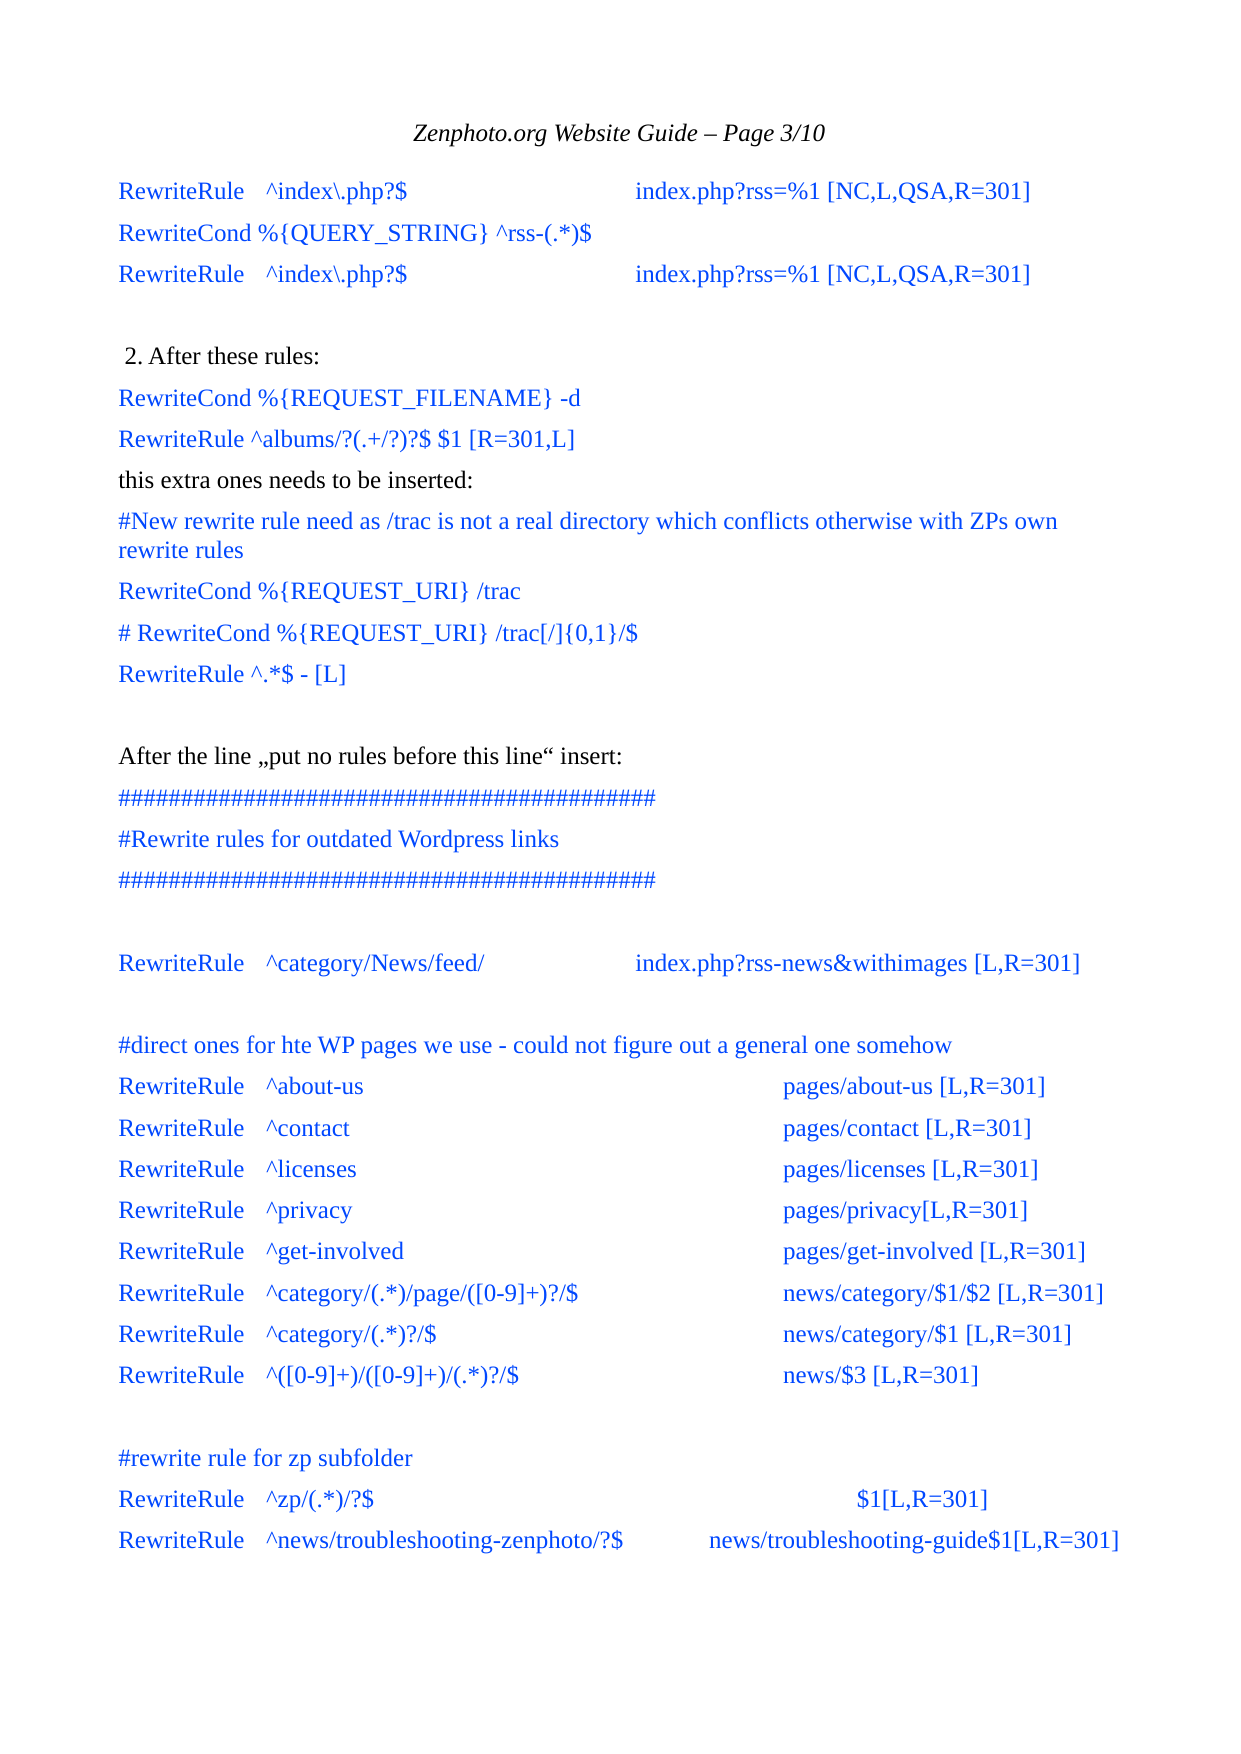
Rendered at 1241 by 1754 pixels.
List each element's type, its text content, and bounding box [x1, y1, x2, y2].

text #direct ones for hte WP pages we use - could not figure out a general one somehow [118, 1030, 1122, 1059]
text RewriteRule ^([0-9]+)/([0-9]+)/(.*)?/$ news/$3 [L,R=301] [118, 1360, 1122, 1389]
text RewriteRule ^get-involved pages/get-involved [L,R=301] [118, 1236, 1122, 1265]
text RewriteRule ^privacy pages/privacy[L,R=301] [118, 1195, 1122, 1224]
text RewriteRule ^licenses pages/licenses [L,R=301] [118, 1154, 1122, 1183]
text ########################################### [118, 783, 1122, 811]
text #rewrite rule for zp subfolder [118, 1443, 1122, 1471]
text 2. After these rules: [118, 341, 1122, 370]
text #New rewrite rule need as /trac is not a real directory which conflicts otherwise with ZPs own rewrite rules [118, 506, 1122, 564]
text #Rewrite rules for outdated Wordpress links [118, 824, 1122, 853]
text RewriteRule ^zp/(.*)/?$ $1[L,R=301] [118, 1484, 1122, 1513]
text RewriteCond %{REQUEST_URI} /trac [118, 576, 1122, 605]
text RewriteRule ^category/(.*)/page/([0-9]+)?/$ news/category/$1/$2 [L,R=301] [118, 1278, 1122, 1306]
text RewriteCond %{QUERY_STRING} ^rss-(.*)$ [118, 218, 1122, 246]
text # RewriteCond %{REQUEST_URI} /trac[/]{0,1}/$ [118, 618, 1122, 646]
text RewriteRule ^.*$ - [L] [118, 659, 1122, 688]
text After the line „put no rules before this line“ insert: [118, 741, 1122, 770]
text ########################################### [118, 865, 1122, 894]
text RewriteRule ^about-us pages/about-us [L,R=301] [118, 1071, 1122, 1100]
text RewriteRule ^index\.php?$ index.php?rss=%1 [NC,L,QSA,R=301] [118, 259, 1122, 288]
text RewriteCond %{REQUEST_FILENAME} -d [118, 383, 1122, 411]
text this extra ones needs to be inserted: [118, 465, 1122, 494]
text RewriteRule ^category/(.*)?/$ news/category/$1 [L,R=301] [118, 1319, 1122, 1348]
text RewriteRule ^contact pages/contact [L,R=301] [118, 1113, 1122, 1141]
text RewriteRule ^category/News/feed/ index.php?rss-news&withimages [L,R=301] [118, 948, 1122, 976]
text RewriteRule ^index\.php?$ index.php?rss=%1 [NC,L,QSA,R=301] [118, 176, 1122, 205]
text RewriteRule ^albums/?(.+/?)?$ $1 [R=301,L] [118, 424, 1122, 453]
text RewriteRule ^news/troubleshooting-zenphoto/?$ news/troubleshooting-guide$1[L,R=301] [118, 1525, 1122, 1554]
